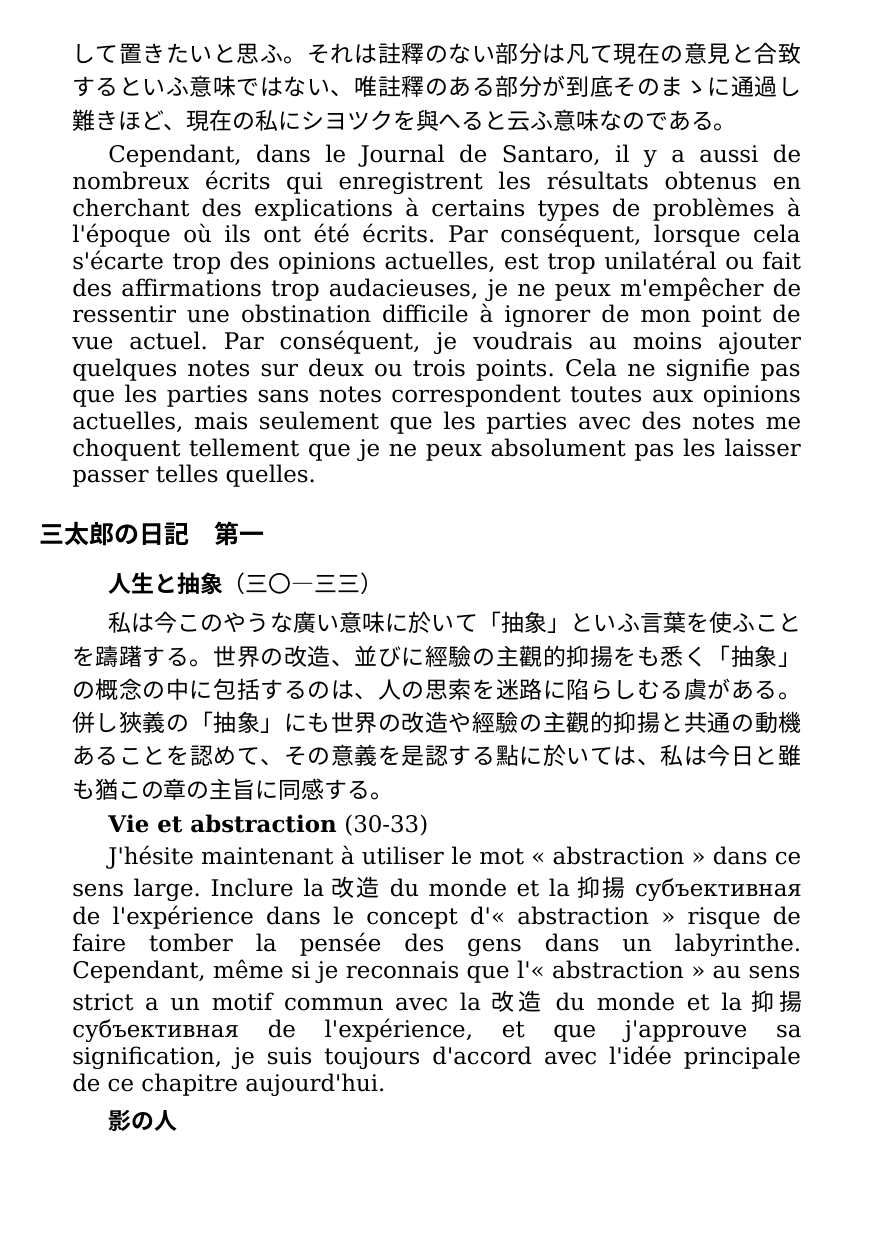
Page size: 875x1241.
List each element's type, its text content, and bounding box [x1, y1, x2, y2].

text Vie et abstraction (30-33) [72, 811, 802, 838]
text Cependant, dans le Journal de Santaro, il y a aussi de nombreux écrits qui enregistrent les résultats obtenus en cherchant des explications à certains types de problèmes à l'époque où ils ont été écrits. Par conséquent, lorsque cela s'écarte trop des opinions actuelles, est trop unilatéral ou fait des affirmations trop audacieuses, je ne peux m'empêcher de ressentir une obstination difficile à ignorer de mon point de vue actuel. Par conséquent, je voudrais au moins ajouter quelques notes sur deux ou trois points. Cela ne signifie pas que les parties sans notes correspondent toutes aux opinions actuelles, mais seulement que les parties avec des notes me choquent tellement que je ne peux absolument pas les laisser passer telles quelles. [72, 142, 802, 488]
text して置きたいと思ふ。それは註釋のない部分は凡て現在の意見と合致するといふ意味ではない、唯註釋のある部分が到底そのまゝに通過し難きほど、現在の私にシヨツクを與へると云ふ意味なのである。 [72, 36, 802, 136]
text J'hésite maintenant à utiliser le mot « abstraction » dans ce sens large. Inclure la改造 du monde et la抑揚 субъективная de l'expérience dans le concept d'« abstraction » risque de faire tomber la pensée des gens dans un labyrinthe. Cependant, même si je reconnais que l'« abstraction » au sens strict a un motif commun avec la改造 du monde et la抑揚 субъективная de l'expérience, et que j'approuve sa signification, je suis toujours d'accord avec l'idée principale de ce chapitre aujourd'hui. [72, 843, 802, 1097]
text 影の人 [72, 1103, 802, 1136]
subtitle 三太郎の日記 第一 [36, 512, 838, 554]
text 人生と抽象（三〇―三三） [72, 566, 802, 599]
text 私は今このやうな廣い意味に於いて「抽象」といふ言葉を使ふことを躊躇する。世界の改造、並びに經驗の主觀的抑揚をも悉く「抽象」の概念の中に包括するのは、人の思索を迷路に陷らしむる虞がある。併し狹義の「抽象」にも世界の改造や經驗の主觀的抑揚と共通の動機あることを認めて、その意義を是認する點に於いては、私は今日と雖も猶この章の主旨に同感する。 [72, 605, 802, 805]
